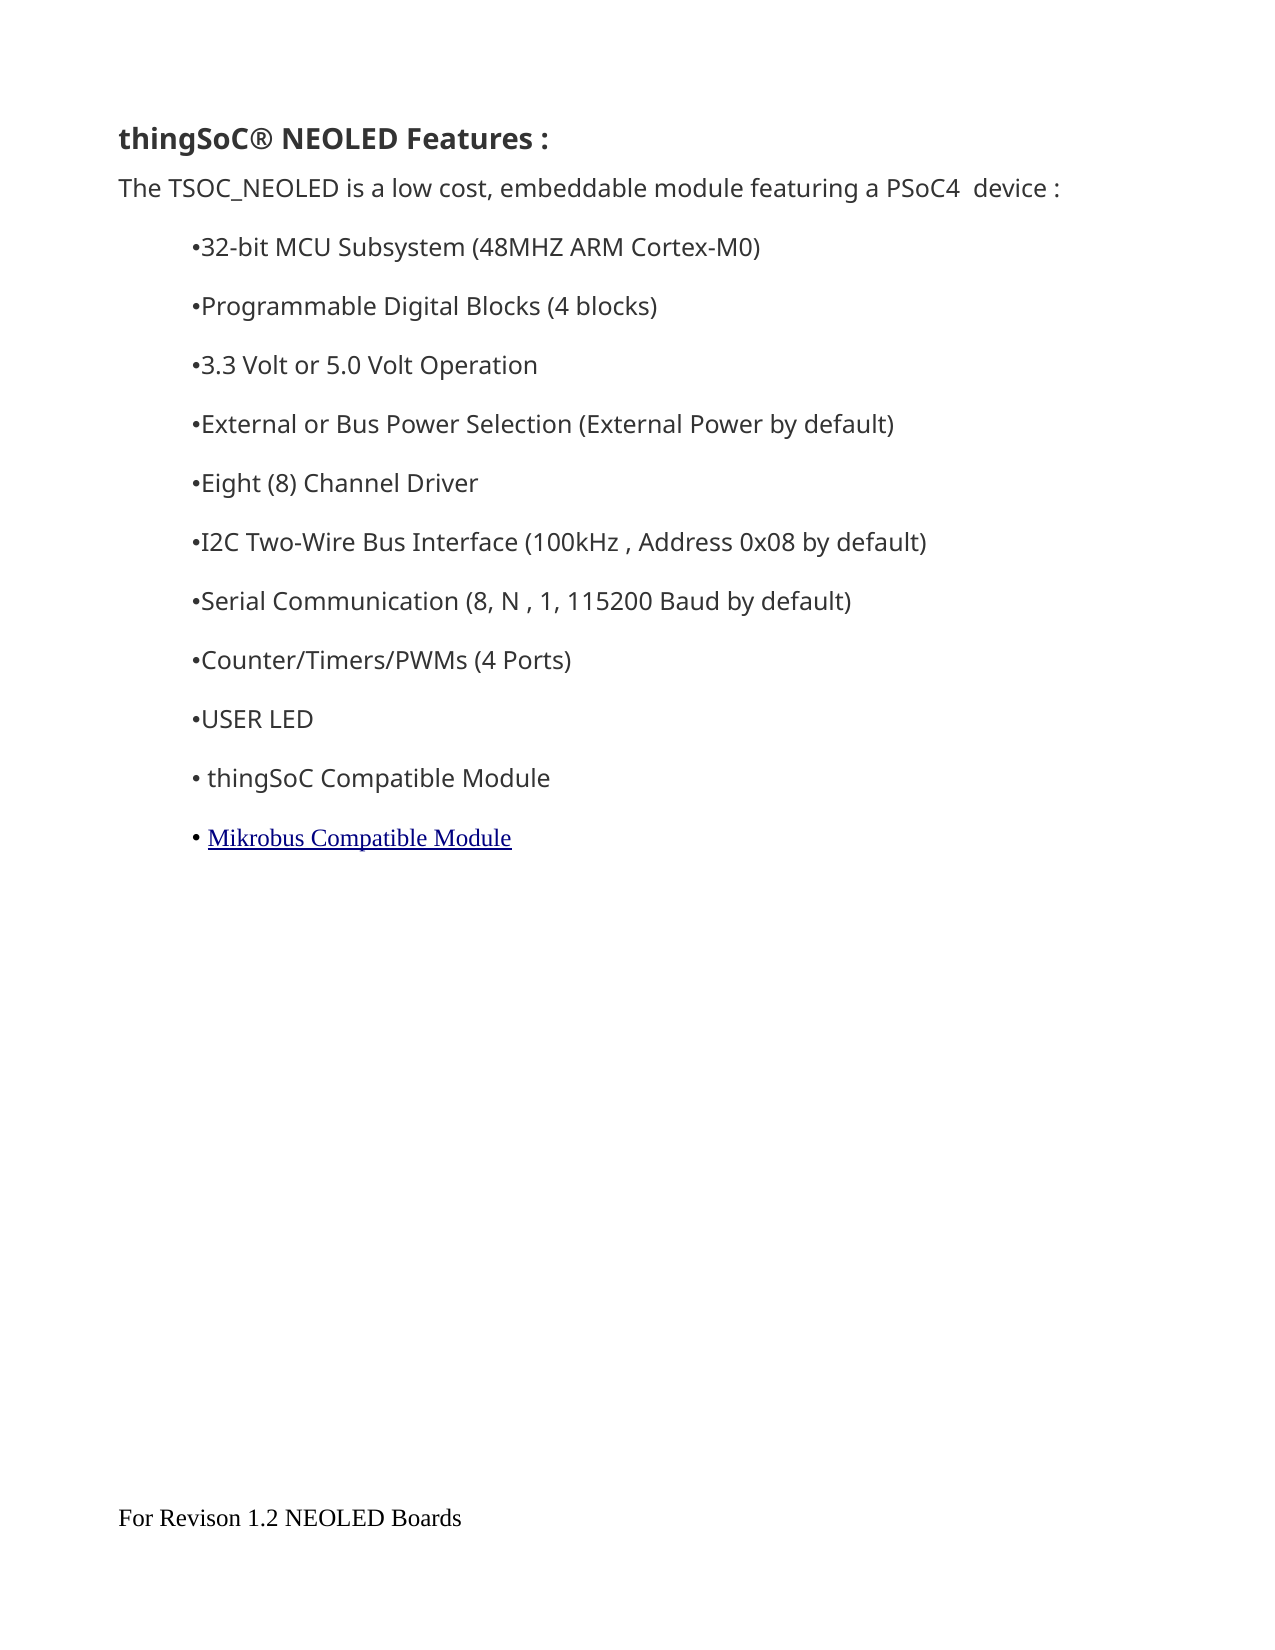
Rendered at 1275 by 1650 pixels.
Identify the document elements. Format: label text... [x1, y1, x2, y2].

list 3.3 Volt or 5.0 Volt Operation [118, 347, 1157, 382]
list I2C Two-Wire Bus Interface (100kHz , Address 0x08 by default) [118, 525, 1157, 559]
list USER LED [118, 702, 1157, 736]
text The TSOC_NEOLED is a low cost, embeddable module featuring a PSoC4 device : [118, 170, 1157, 204]
list Eight (8) Channel Driver [118, 466, 1157, 500]
list 32-bit MCU Subsystem (48MHZ ARM Cortex-M0) [118, 229, 1157, 263]
list Mikrobus Compatible Module [118, 820, 1157, 854]
list Programmable Digital Blocks (4 blocks) [118, 288, 1157, 322]
list External or Bus Power Selection (External Power by default) [118, 407, 1157, 441]
list Serial Communication (8, N , 1, 115200 Baud by default) [118, 584, 1157, 618]
list Counter/Timers/PWMs (4 Ports) [118, 643, 1157, 677]
text thingSoC® NEOLED Features : [118, 118, 1157, 158]
list thingSoC Compatible Module [118, 761, 1157, 795]
